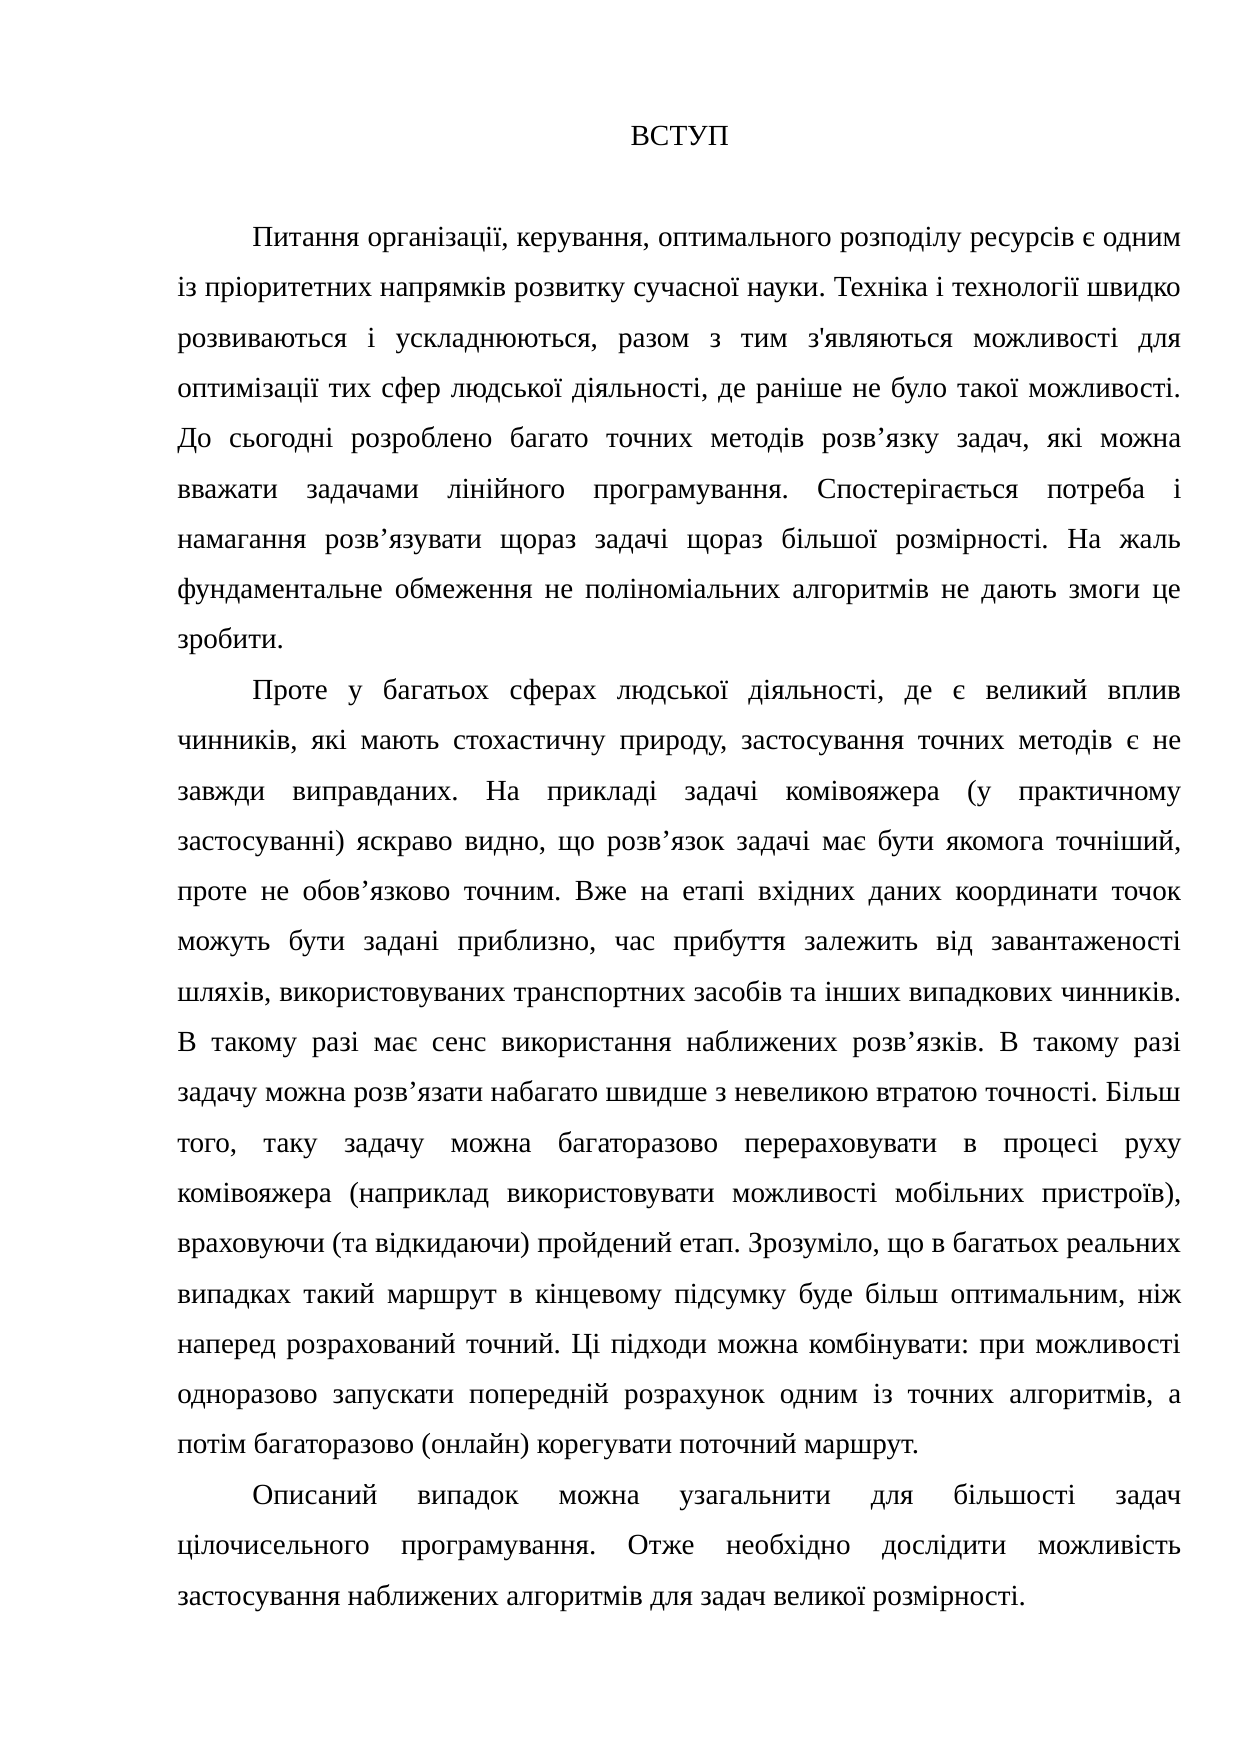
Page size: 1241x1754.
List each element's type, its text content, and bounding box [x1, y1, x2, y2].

text Проте у багатьох сферах людської діяльності, де є великий вплив чинників, які мають стохастичну природу, застосування точних методів є не завжди виправданих. На прикладі задачі комівояжера (у практичному застосуванні) яскраво видно, що розв’язок задачі має бути якомога точніший, проте не обов’язково точним. Вже на етапі вхідних даних координати точок можуть бути задані приблизно, час прибуття залежить від завантаженості шляхів, використовуваних транспортних засобів та інших випадкових чинників. В такому разі має сенс використання наближених розв’язків. В такому разі задачу можна розв’язати набагато швидше з невеликою втратою точності. Більш того, таку задачу можна багаторазово перераховувати в процесі руху комівояжера (наприклад використовувати можливості мобільних пристроїв), враховуючи (та відкидаючи) пройдений етап. Зрозуміло, що в багатьох реальних випадках такий маршрут в кінцевому підсумку буде більш оптимальним, ніж наперед розрахований точний. Ці підходи можна комбінувати: при можливості одноразово запускати попередній розрахунок одним із точних алгоритмів, а потім багаторазово (онлайн) корегувати поточний маршрут. [177, 672, 1182, 1460]
text Описаний випадок можна узагальнити для більшості задач цілочисельного програмування. Отже необхідно дослідити можливість застосування наближених алгоритмів для задач великої розмірності. [177, 1477, 1182, 1611]
text Питання організації, керування, оптимального розподілу ресурсів є одним із пріоритетних напрямків розвитку сучасної науки. Техніка і технології швидко розвиваються і ускладнюються, разом з тим з'являються можливості для оптимізації тих сфер людської діяльності, де раніше не було такої можливості. До сьогодні розроблено багато точних методів розв’язку задач, які можна вважати задачами лінійного програмування. Спостерігається потреба і намагання розв’язувати щораз задачі щораз більшої розмірності. На жаль фундаментальне обмеження не поліноміальних алгоритмів не дають змоги це зробити. [177, 219, 1182, 655]
text ВСТУП [177, 118, 1182, 152]
